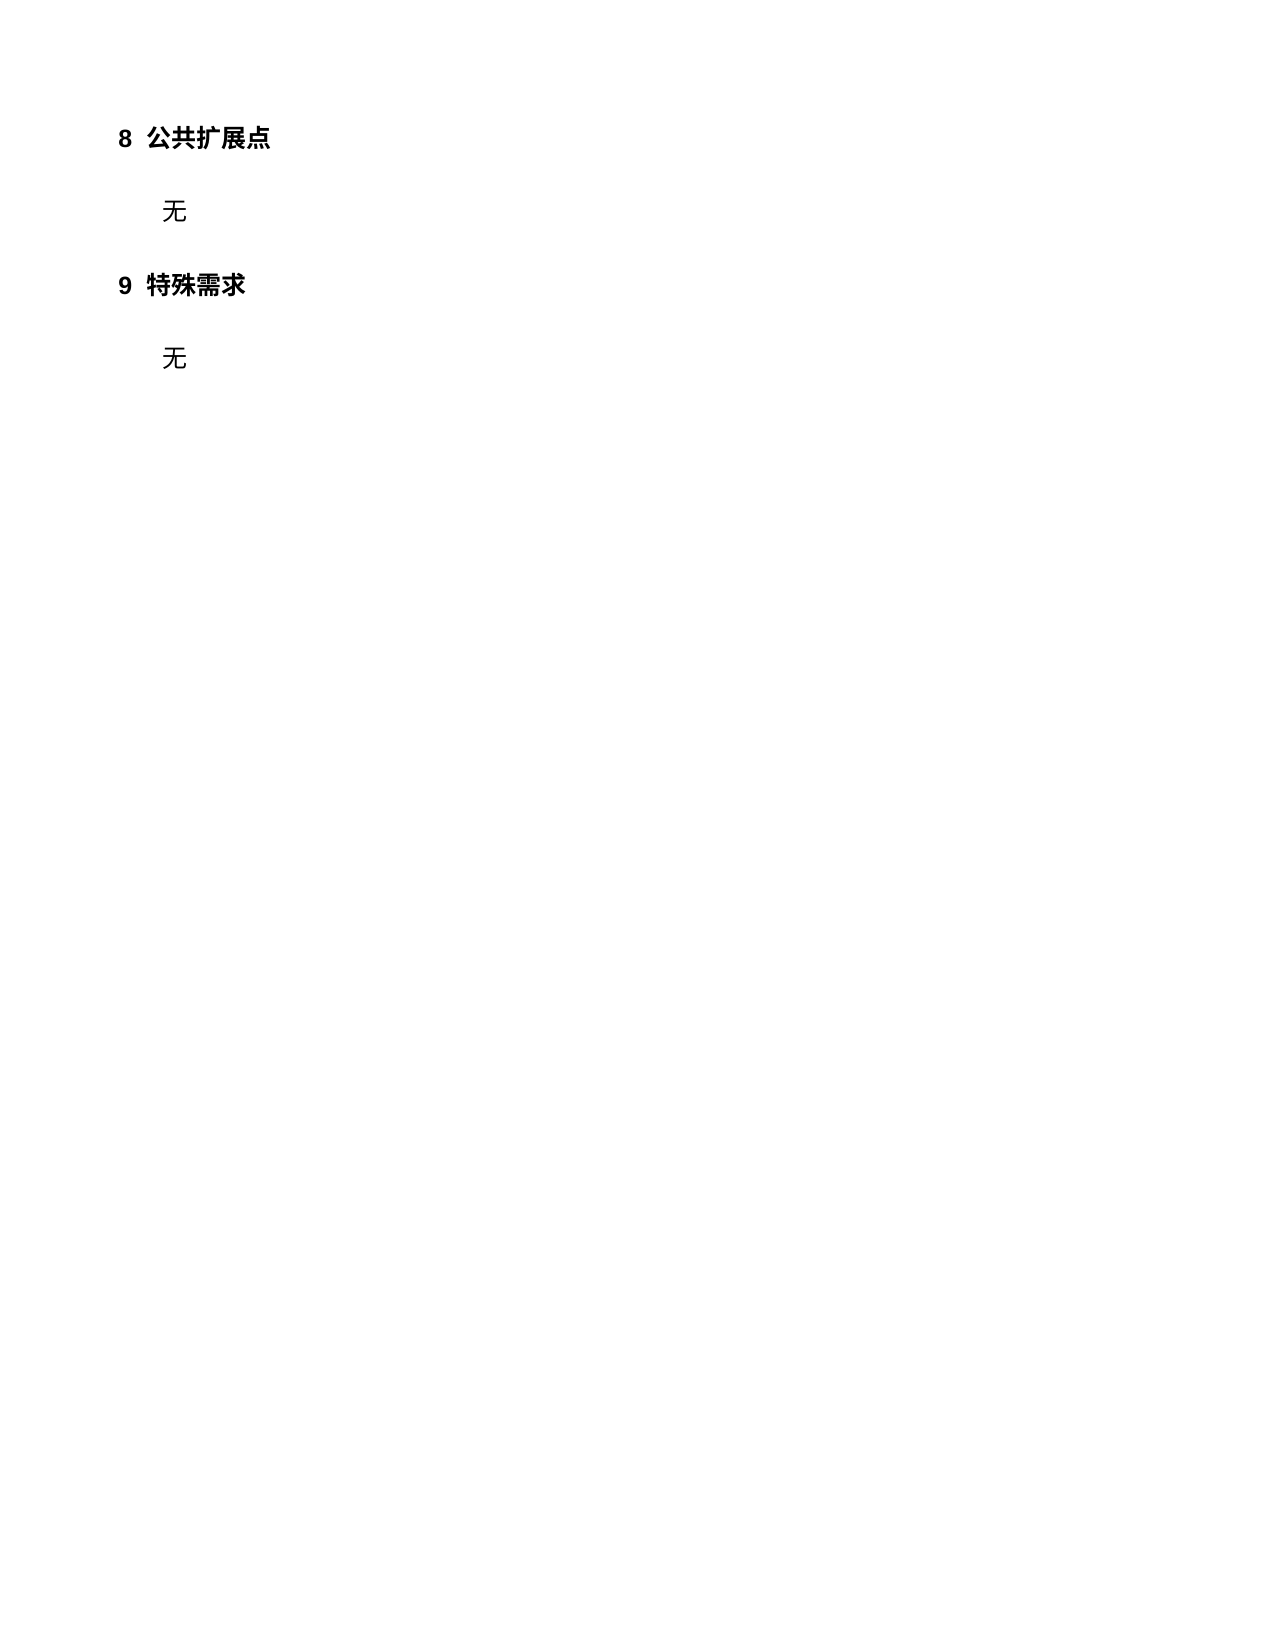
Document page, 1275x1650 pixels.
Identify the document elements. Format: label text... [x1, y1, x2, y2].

subtitle 9 特殊需求 [118, 266, 1157, 302]
text 无 [118, 191, 1157, 227]
text 无 [118, 339, 1157, 375]
subtitle 8 公共扩展点 [118, 118, 1157, 154]
